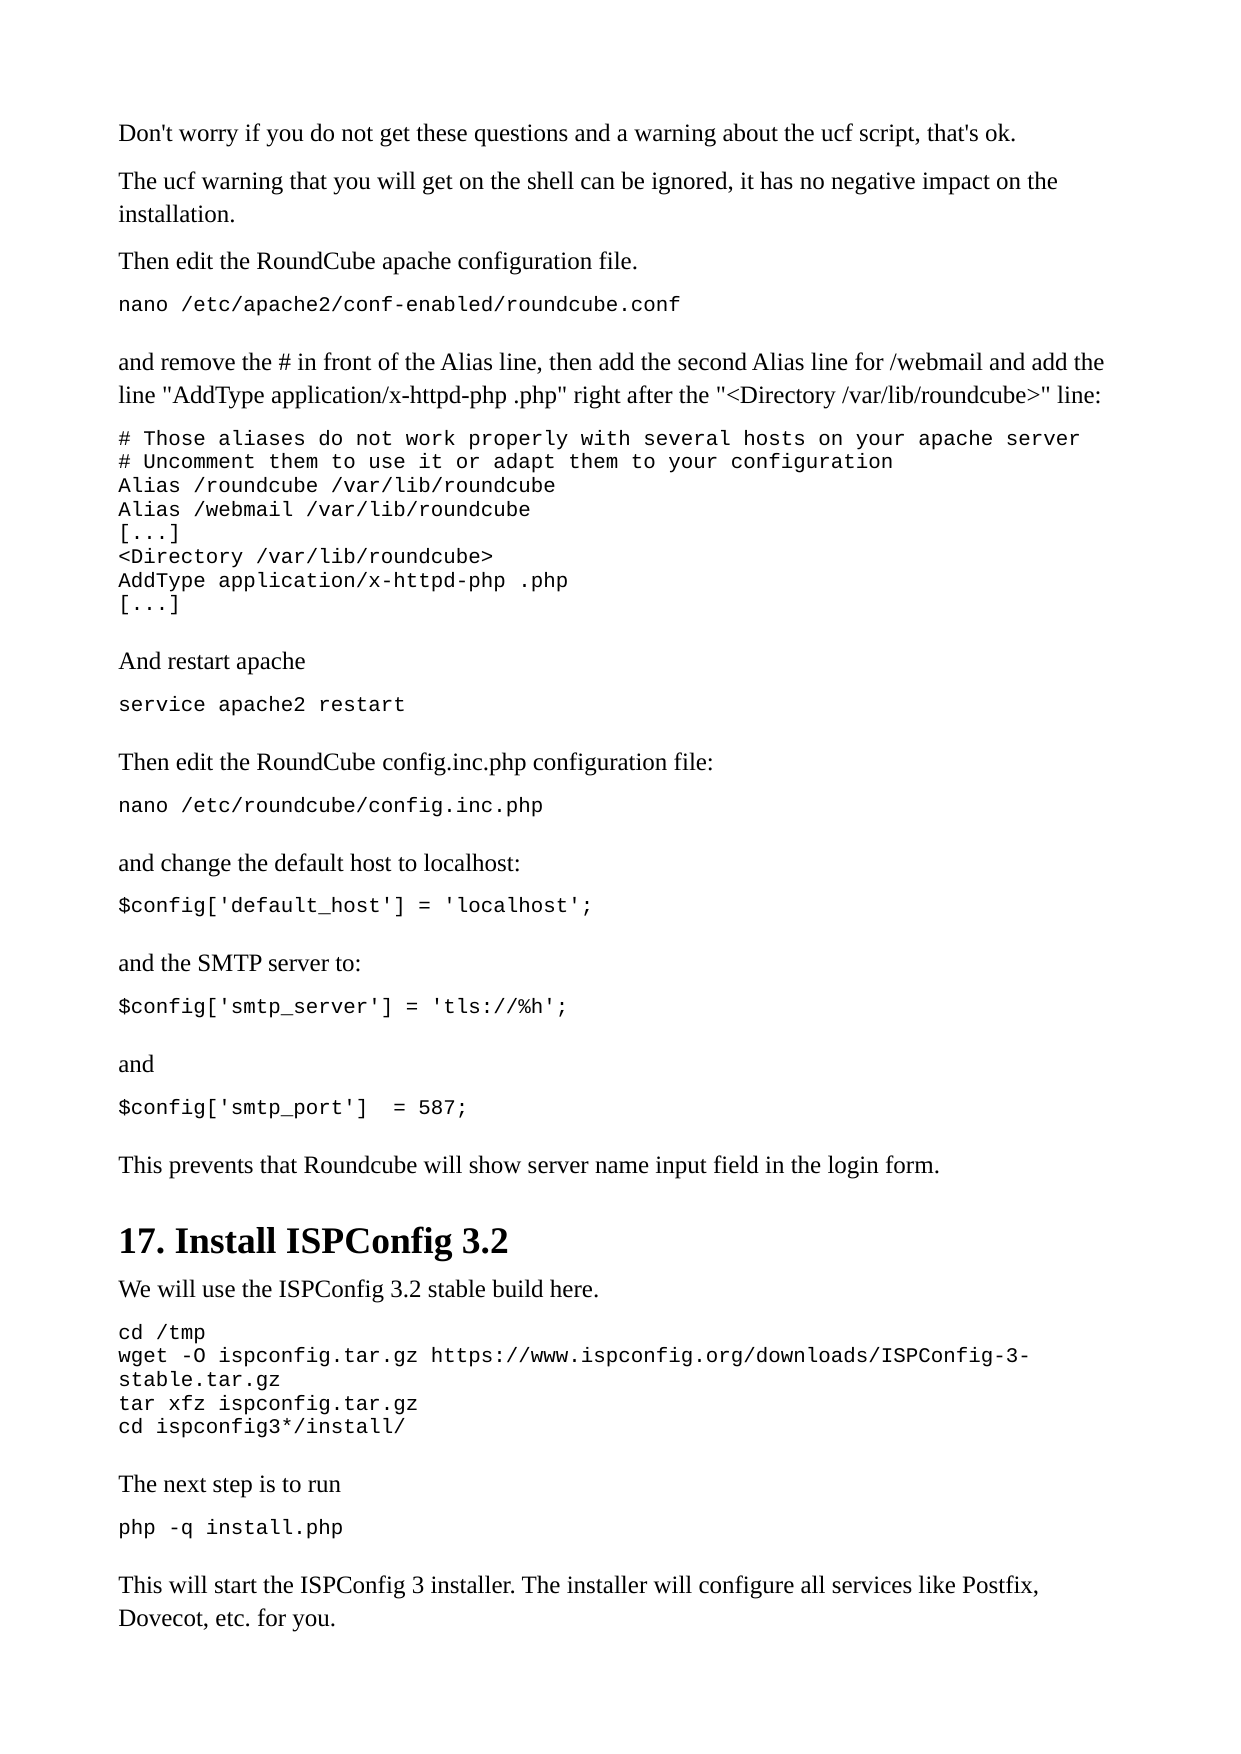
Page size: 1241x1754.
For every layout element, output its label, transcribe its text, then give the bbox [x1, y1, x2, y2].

text $config['smtp_port'] = 587; [118, 1097, 1122, 1121]
subtitle 17. Install ISPConfig 3.2 [118, 1218, 1122, 1262]
text This prevents that Roundcube will show server name input field in the login form. [118, 1150, 1122, 1179]
text This will start the ISPConfig 3 installer. The installer will configure all services like Postfix, Dovecot, etc. for you. [118, 1570, 1122, 1632]
text and the SMTP server to: [118, 948, 1122, 977]
text <Directory /var/lib/roundcube> [118, 546, 1122, 569]
text The next step is to run [118, 1469, 1122, 1498]
text We will use the ISPConfig 3.2 stable build here. [118, 1274, 1122, 1303]
text cd ispconfig3*/install/ [118, 1416, 1122, 1440]
text And restart apache [118, 646, 1122, 675]
text Then edit the RoundCube apache configuration file. [118, 246, 1122, 275]
text tar xfz ispconfig.tar.gz [118, 1393, 1122, 1416]
text The ucf warning that you will get on the shell can be ignored, it has no negative impact on the installation. [118, 166, 1122, 227]
text and remove the # in front of the Alias line, then add the second Alias line for /webmail and add the line "AddType application/x-httpd-php .php" right after the "<Directory /var/lib/roundcube>" line: [118, 347, 1122, 409]
text $config['smtp_server'] = 'tls://%h'; [118, 996, 1122, 1020]
text Then edit the RoundCube config.inc.php configuration file: [118, 747, 1122, 776]
text and change the default host to localhost: [118, 848, 1122, 877]
text # Those aliases do not work properly with several hosts on your apache server [118, 428, 1122, 451]
text Alias /webmail /var/lib/roundcube [118, 499, 1122, 522]
text [...] [118, 593, 1122, 617]
text $config['default_host'] = 'localhost'; [118, 895, 1122, 919]
text Alias /roundcube /var/lib/roundcube [118, 475, 1122, 499]
text Don't worry if you do not get these questions and a warning about the ucf script, that's ok. [118, 118, 1122, 147]
text php -q install.php [118, 1517, 1122, 1541]
text AddType application/x-httpd-php .php [118, 569, 1122, 593]
text wget -O ispconfig.tar.gz https://www.ispconfig.org/downloads/ISPConfig-3-stable.tar.gz [118, 1345, 1122, 1393]
text cd /tmp [118, 1322, 1122, 1345]
text and [118, 1049, 1122, 1078]
text nano /etc/apache2/conf-enabled/roundcube.conf [118, 294, 1122, 318]
text service apache2 restart [118, 694, 1122, 718]
text [...] [118, 522, 1122, 546]
text # Uncomment them to use it or adapt them to your configuration [118, 451, 1122, 475]
text nano /etc/roundcube/config.inc.php [118, 795, 1122, 818]
